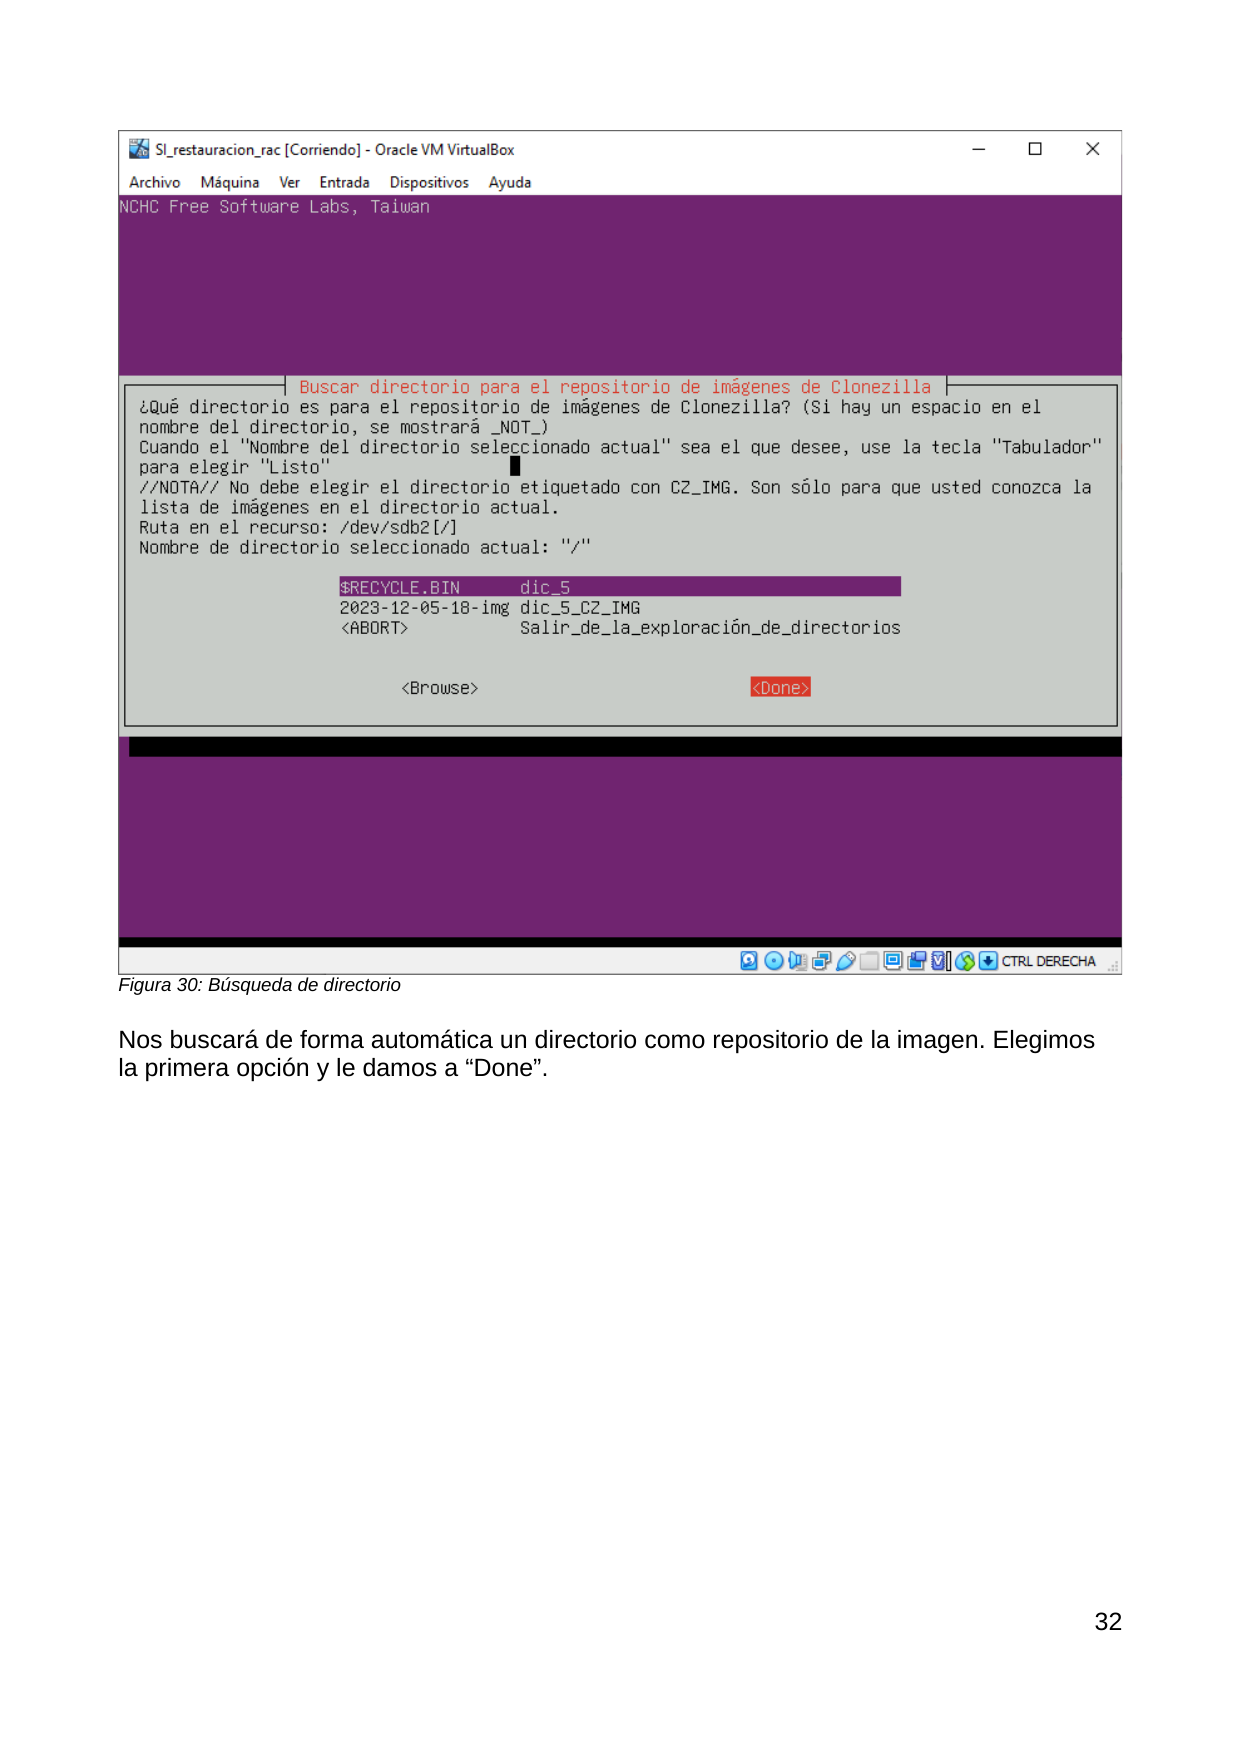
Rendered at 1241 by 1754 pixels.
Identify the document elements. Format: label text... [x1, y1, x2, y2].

text Nos buscará de forma automática un directorio como repositorio de la imagen. Elegimos la primera opción y le damos a “Done”. [118, 1024, 1122, 1082]
picture [118, 130, 1123, 975]
text Figura 30: Búsqueda de directorio [118, 975, 1122, 996]
